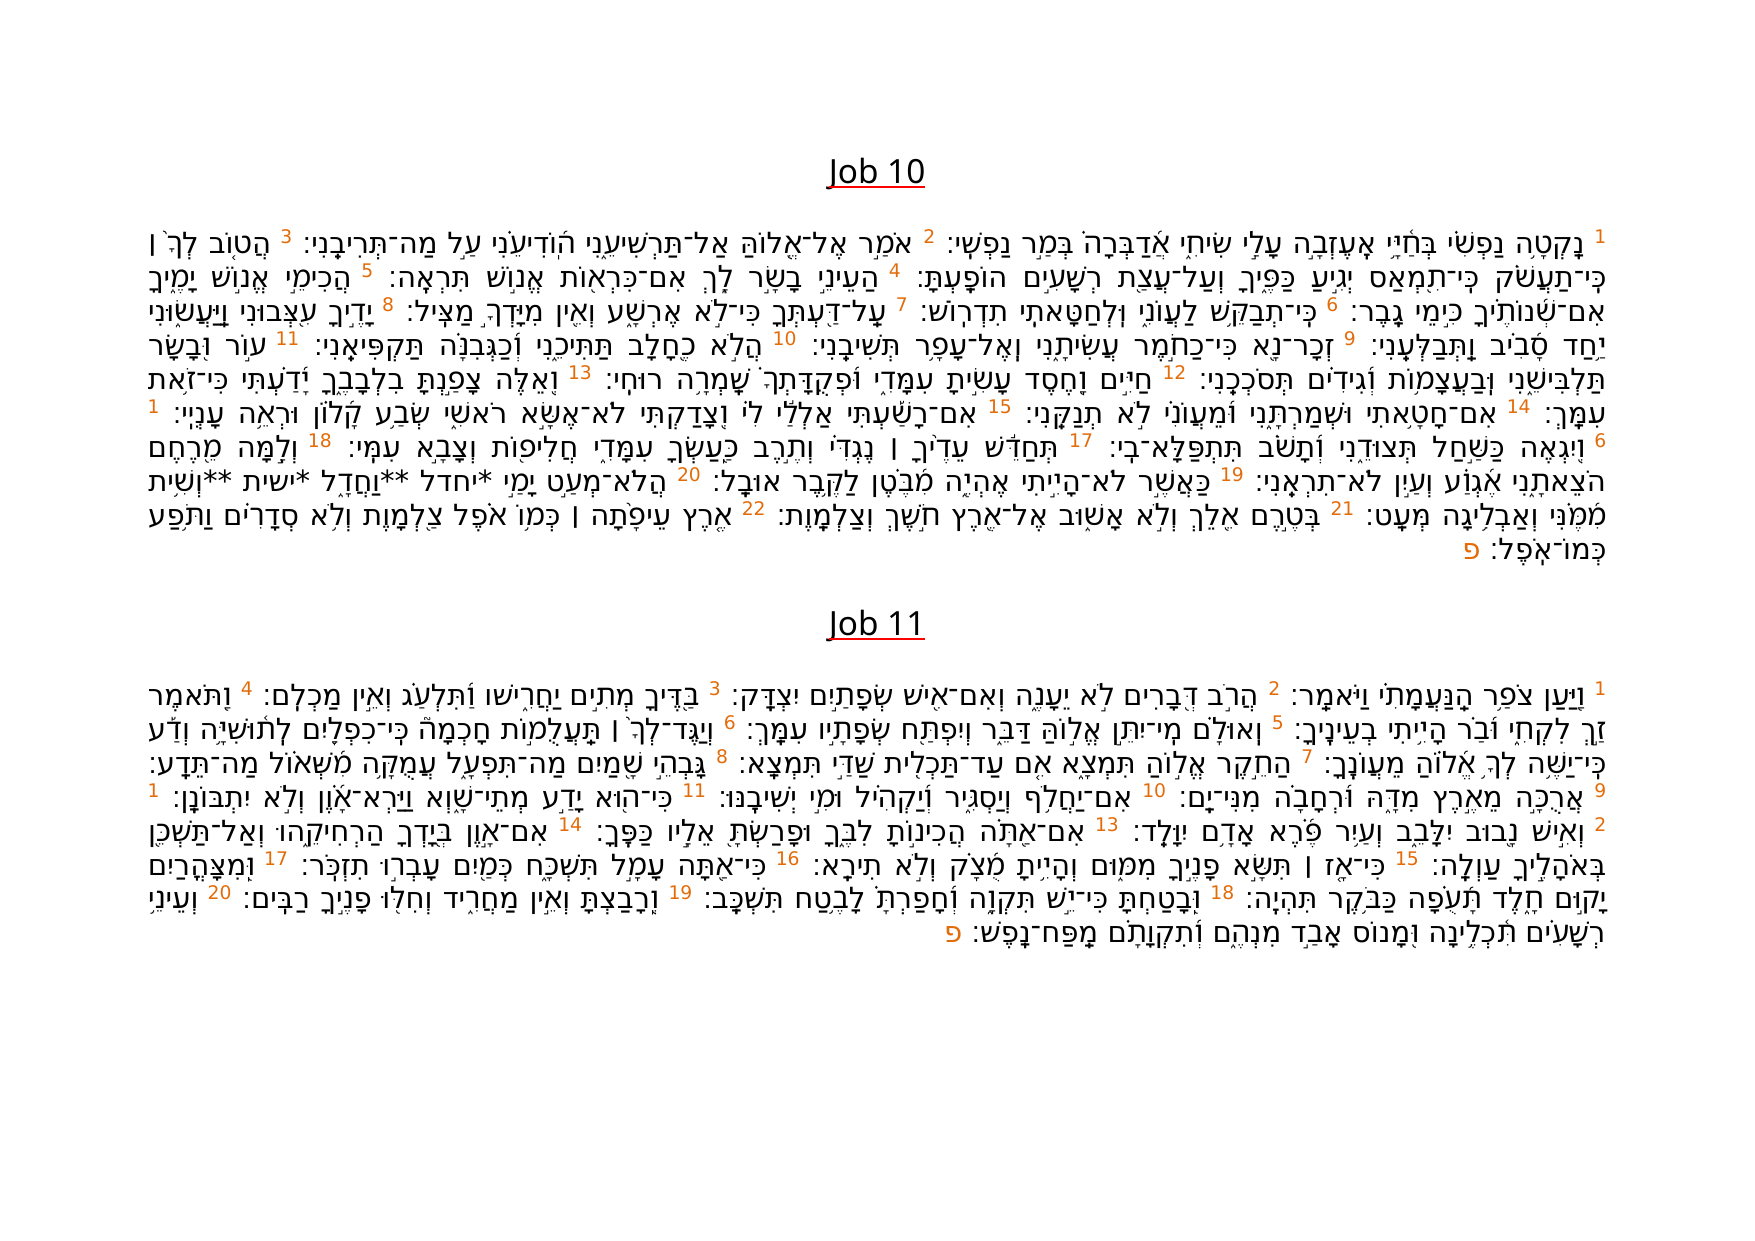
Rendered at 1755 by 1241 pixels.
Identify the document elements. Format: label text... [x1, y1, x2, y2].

text 1 וַ֭יַּעַן צֹפַ֥ר הַֽנַּעֲמָתִ֗י וַיֹּאמַֽר׃ 2 הֲרֹ֣ב דְּ֭בָרִים לֹ֣א יֵעָנֶ֑ה וְאִם־אִ֖ישׁ שְׂפָתַ֣יִם יִצְדָּֽק׃ ‬‬3 בַּ֭דֶּיךָ מְתִ֣ים יַחֲרִ֑ישׁו וַ֝תִּלְעַ֗ג וְאֵ֣ין מַכְלִֽם׃ ‬‬4 וַ֭תֹּאמֶר זַ֣ךְ לִקְחִ֑י וּ֝בַ֗ר הָיִ֥יתִי בְעֵינֶֽיךָ׃ ‬‬5 וְֽאוּלָ֗ם מִֽי־יִתֵּ֣ן אֱל֣וֹהַּ דַּבֵּ֑ר וְיִפְתַּ֖ח שְׂפָתָ֣יו עִמָּֽךְ׃ ‬‬6 וְיַגֶּד־לְךָ֨ ׀ תַּֽעֲלֻמ֣וֹת חָכְמָה֮ כִּֽי־כִפְלַ֢יִם לְֽת֫וּשִׁיָּ֥ה וְדַ֡ע כִּֽי־יַשֶּׁ֥ה לְךָ֥ אֱ֝ל֗וֹהַ מֵעֲוֺנֶֽךָ׃ ‬‬7 הַחֵ֣קֶר אֱל֣וֹהַ תִּמְצָ֑א אִ֤ם עַד־תַּכְלִ֖ית שַׁדַּ֣י תִּמְצָֽא׃ ‬‬8 גָּבְהֵ֣י שָׁ֭מַיִם מַה־תִּפְעָ֑ל עֲמֻקָּ֥ה מִ֝שְּׁא֗וֹל מַה־תֵּדָֽע׃ ‬‬9 אֲרֻכָּ֣ה מֵאֶ֣רֶץ מִדָּ֑הּ וּ֝רְחָבָ֗ה מִנִּי־יָֽם׃ ‬‬10 אִם־יַחֲלֹ֥ף וְיַסְגִּ֑יר וְ֝יַקְהִ֗יל וּמִ֣י יְשִׁיבֶֽנּוּ׃ ‬‬11 כִּי־ה֭וּא יָדַ֣ע מְתֵי־שָׁ֑וְא וַיַּרְא־אָ֝֗וֶן וְלֹ֣א יִתְבּוֹנָֽן׃ ‬‬12 וְאִ֣ישׁ נָ֭בוּב יִלָּבֵ֑ב וְעַ֥יִר פֶּ֝֗רֶא אָדָ֥ם יִוָּלֵֽד׃ ‬‬13 אִם־אַ֭תָּ֗ה הֲכִינ֣וֹתָ לִבֶּ֑ךָ וּפָרַשְׂתָּ֖ אֵלָ֣יו כַּפֶּֽךָ׃ ‬‬14 אִם־אָ֣וֶן בְּ֭יָדְךָ הַרְחִיקֵ֑הוּ וְאַל־תַּשְׁכֵּ֖ן בְּאֹהָלֶ֣יךָ עַוְלָֽה׃ ‬‬15 כִּי־אָ֤ז ׀ תִּשָּׂ֣א פָנֶ֣יךָ מִמּ֑וּם וְהָיִ֥יתָ מֻ֝צָ֗ק וְלֹ֣א תִירָֽא׃ ‬‬16 כִּי־אַ֭תָּה עָמָ֣ל תִּשְׁכָּ֑ח כְּמַ֖יִם עָבְר֣וּ תִזְכֹּֽר׃ ‬‬17 וּֽ֭מִצָּהֳרַיִם יָק֣וּם חָ֑לֶד תָּ֝עֻ֗פָה כַּבֹּ֥קֶר תִּהְיֶֽה׃ ‬‬18 וּֽ֭בָטַחְתָּ כִּי־יֵ֣שׁ תִּקְוָ֑ה וְ֝חָפַרְתָּ֗ לָבֶ֥טַח תִּשְׁכָּֽב׃ ‬‬19 וְֽ֭רָבַצְתָּ וְאֵ֣ין מַחֲרִ֑יד וְחִלּ֖וּ פָנֶ֣יךָ רַבִּֽים׃ ‬‬20 וְעֵינֵ֥י רְשָׁעִ֗ים תִּ֫כְלֶ֥ינָה וּ֭מָנוֹס אָבַ֣ד מִנְהֶ֑ם וְ֝תִקְוָתָ֗ם מַֽפַּח־נָֽפֶשׁ׃ פ ‬‬ [148, 678, 1606, 950]
text Job 11 [148, 599, 1606, 645]
text 1 נָֽקְטָ֥ה נַפְשִׁ֗י בְּחַ֫יָּ֥י אֶֽעֶזְבָ֣ה עָלַ֣י שִׂיחִ֑י אֲ֝דַבְּרָה֗ בְּמַ֣ר נַפְשִֽׁי׃ 2 אֹמַ֣ר אֶל־אֱ֭לוֹהַּ אַל־תַּרְשִׁיעֵ֑נִי הֽ֝וֹדִיעֵ֗נִי עַ֣ל מַה־תְּרִיבֵֽנִי׃ ‬‬3 הֲט֤וֹב לְךָ֨ ׀ כִּֽי־תַעֲשֹׁ֗ק כִּֽי־תִ֭מְאַס יְגִ֣יעַ כַּפֶּ֑יךָ וְעַל־עֲצַ֖ת רְשָׁעִ֣ים הוֹפָֽעְתָּ׃ ‬‬4 הַעֵינֵ֣י בָשָׂ֣ר לָ֑ךְ אִם־כִּרְא֖וֹת אֱנ֣וֹשׁ תִּרְאֶֽה׃ ‬‬5 הֲכִימֵ֣י אֱנ֣וֹשׁ יָמֶ֑יךָ אִם־שְׁ֝נוֹתֶ֗יךָ כִּ֣ימֵי גָֽבֶר׃ ‬‬6 כִּֽי־תְבַקֵּ֥שׁ לַעֲוֺנִ֑י וּֽלְחַטָּאתִֽי תִדְרֽוֹשׁ׃ ‬‬7 עַֽל־דַּ֭עְתְּךָ כִּי־לֹ֣א אֶרְשָׁ֑ע וְאֵ֖ין מִיָּדְךָ֣ מַצִּֽיל׃ ‬‬8 יָדֶ֣יךָ עִ֭צְּבוּנִי וַֽיַּעֲשׂ֑וּנִי יַ֥חַד סָ֝בִ֗יב וַֽתְּבַלְּעֵֽנִי׃ ‬‬9 זְכָר־נָ֭א כִּי־כַחֹ֣מֶר עֲשִׂיתָ֑נִי וְֽאֶל־עָפָ֥ר תְּשִׁיבֵֽנִי׃ ‬‬10 הֲלֹ֣א כֶ֭חָלָב תַּתִּיכֵ֑נִי וְ֝כַגְּבִנָּ֗ה תַּקְפִּיאֵֽנִי׃ ‬‬11 ע֣וֹר וּ֭בָשָׂר תַּלְבִּישֵׁ֑נִי וּֽבַעֲצָמ֥וֹת וְ֝גִידִ֗ים תְּסֹכְכֵֽנִי׃ ‬‬12 חַיִּ֣ים וָ֭חֶסֶד עָשִׂ֣יתָ עִמָּדִ֑י וּ֝פְקֻדָּתְךָ֗ שָֽׁמְרָ֥ה רוּחִֽי׃ ‬‬13 וְ֭אֵלֶּה צָפַ֣נְתָּ בִלְבָבֶ֑ךָ יָ֝דַ֗עְתִּי כִּי־זֹ֥את עִמָּֽךְ׃ ‬‬14 אִם־חָטָ֥אתִי וּשְׁמַרְתָּ֑נִי וּ֝מֵעֲוֺנִ֗י לֹ֣א תְנַקֵּֽנִי׃ ‬‬15 אִם־רָשַׁ֡עְתִּי אַלְלַ֬י לִ֗י וְ֭צָדַקְתִּי לֹא־אֶשָּׂ֣א רֹאשִׁ֑י שְׂבַ֥ע קָ֝ל֗וֹן וּרְאֵ֥ה עָנְיֽ͏ִי׃ ‬‬16 וְ֭יִגְאֶה כַּשַּׁ֣חַל תְּצוּדֵ֑נִי וְ֝תָשֹׁ֗ב תִּתְפַּלָּא־בִֽי׃ ‬‬17 תְּחַדֵּ֬שׁ עֵדֶ֨יךָ ׀ נֶגְדִּ֗י וְתֶ֣רֶב כַּֽ֭עַשְׂךָ עִמָּדִ֑י חֲלִיפ֖וֹת וְצָבָ֣א עִמִּֽי׃ ‬‬18 וְלָ֣מָּה מֵ֭רֶחֶם הֹצֵאתָ֑נִי אֶ֝גְוַ֗ע וְעַ֣יִן לֹא־תִרְאֵֽנִי׃ ‬‬19 כַּאֲשֶׁ֣ר לֹא־הָיִ֣יתִי אֶהְיֶ֑ה מִ֝בֶּ֗טֶן לַקֶּ֥בֶר אוּבָֽל׃ ‬‬20 הֲלֹא־מְעַ֣ט יָמַ֣י *יחדל **וַחֲדָ֑ל *ישית **וְשִׁ֥ית מִ֝מֶּ֗נִּי וְאַבְלִ֥יגָה מְּעָֽט׃ ‬‬21 בְּטֶ֣רֶם אֵ֭לֵךְ וְלֹ֣א אָשׁ֑וּב אֶל־אֶ֖רֶץ חֹ֣שֶׁךְ וְצַלְמָֽוֶת׃ ‬‬22 אֶ֤רֶץ עֵיפָ֨תָה ׀ כְּמ֥וֹ אֹ֗פֶל צַ֭לְמָוֶת וְלֹ֥א סְדָרִ֗ים וַתֹּ֥פַע כְּמוֹ־אֹֽפֶל׃ פ ‬‬ [148, 226, 1606, 566]
text Job 10 [148, 148, 1606, 193]
